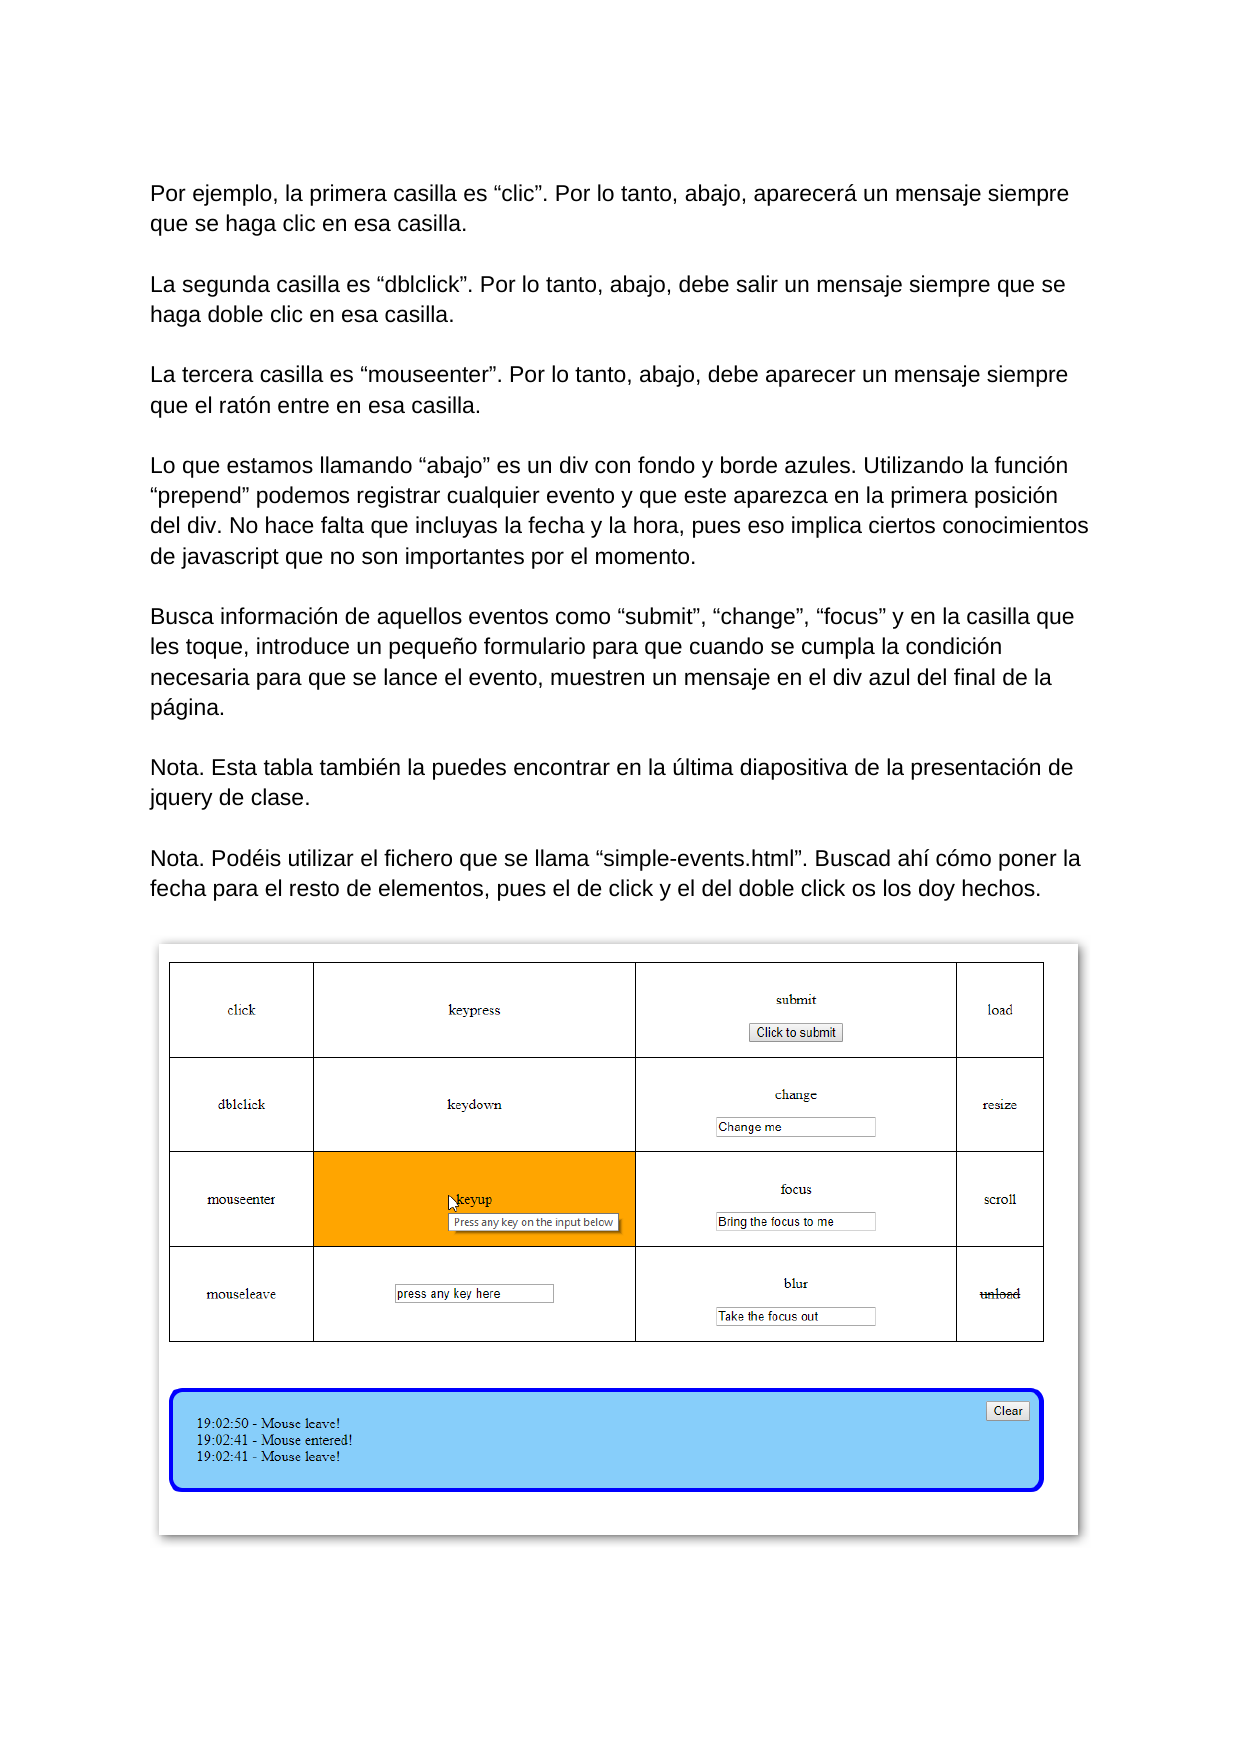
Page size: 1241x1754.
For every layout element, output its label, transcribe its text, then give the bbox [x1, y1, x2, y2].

picture [150, 935, 1091, 1548]
text La segunda casilla es “dblclick”. Por lo tanto, abajo, debe salir un mensaje siempre que se haga doble clic en esa casilla. [150, 271, 1090, 327]
text Lo que estamos llamando “abajo” es un div con fondo y borde azules. Utilizando la función “prepend” podemos registrar cualquier evento y que este aparezca en la primera posición del div. No hace falta que incluyas la fecha y la hora, pues eso implica ciertos conocimientos de javascript que no son importantes por el momento. [150, 452, 1090, 569]
text Nota. Podéis utilizar el fichero que se llama “simple-events.html”. Buscad ahí cómo poner la fecha para el resto de elementos, pues el de click y el del doble click os los doy hechos. [150, 845, 1090, 901]
text Busca información de aquellos eventos como “submit”, “change”, “focus” y en la casilla que les toque, introduce un pequeño formulario para que cuando se cumpla la condición necesaria para que se lance el evento, muestren un mensaje en el div azul del final de la página. [150, 603, 1090, 720]
text Nota. Esta tabla también la puedes encontrar en la última diapositiva de la presentación de jquery de clase. [150, 754, 1090, 811]
text La tercera casilla es “mouseenter”. Por lo tanto, abajo, debe aparecer un mensaje siempre que el ratón entre en esa casilla. [150, 361, 1090, 418]
text Por ejemplo, la primera casilla es “clic”. Por lo tanto, abajo, aparecerá un mensaje siempre que se haga clic en esa casilla. [150, 180, 1090, 237]
